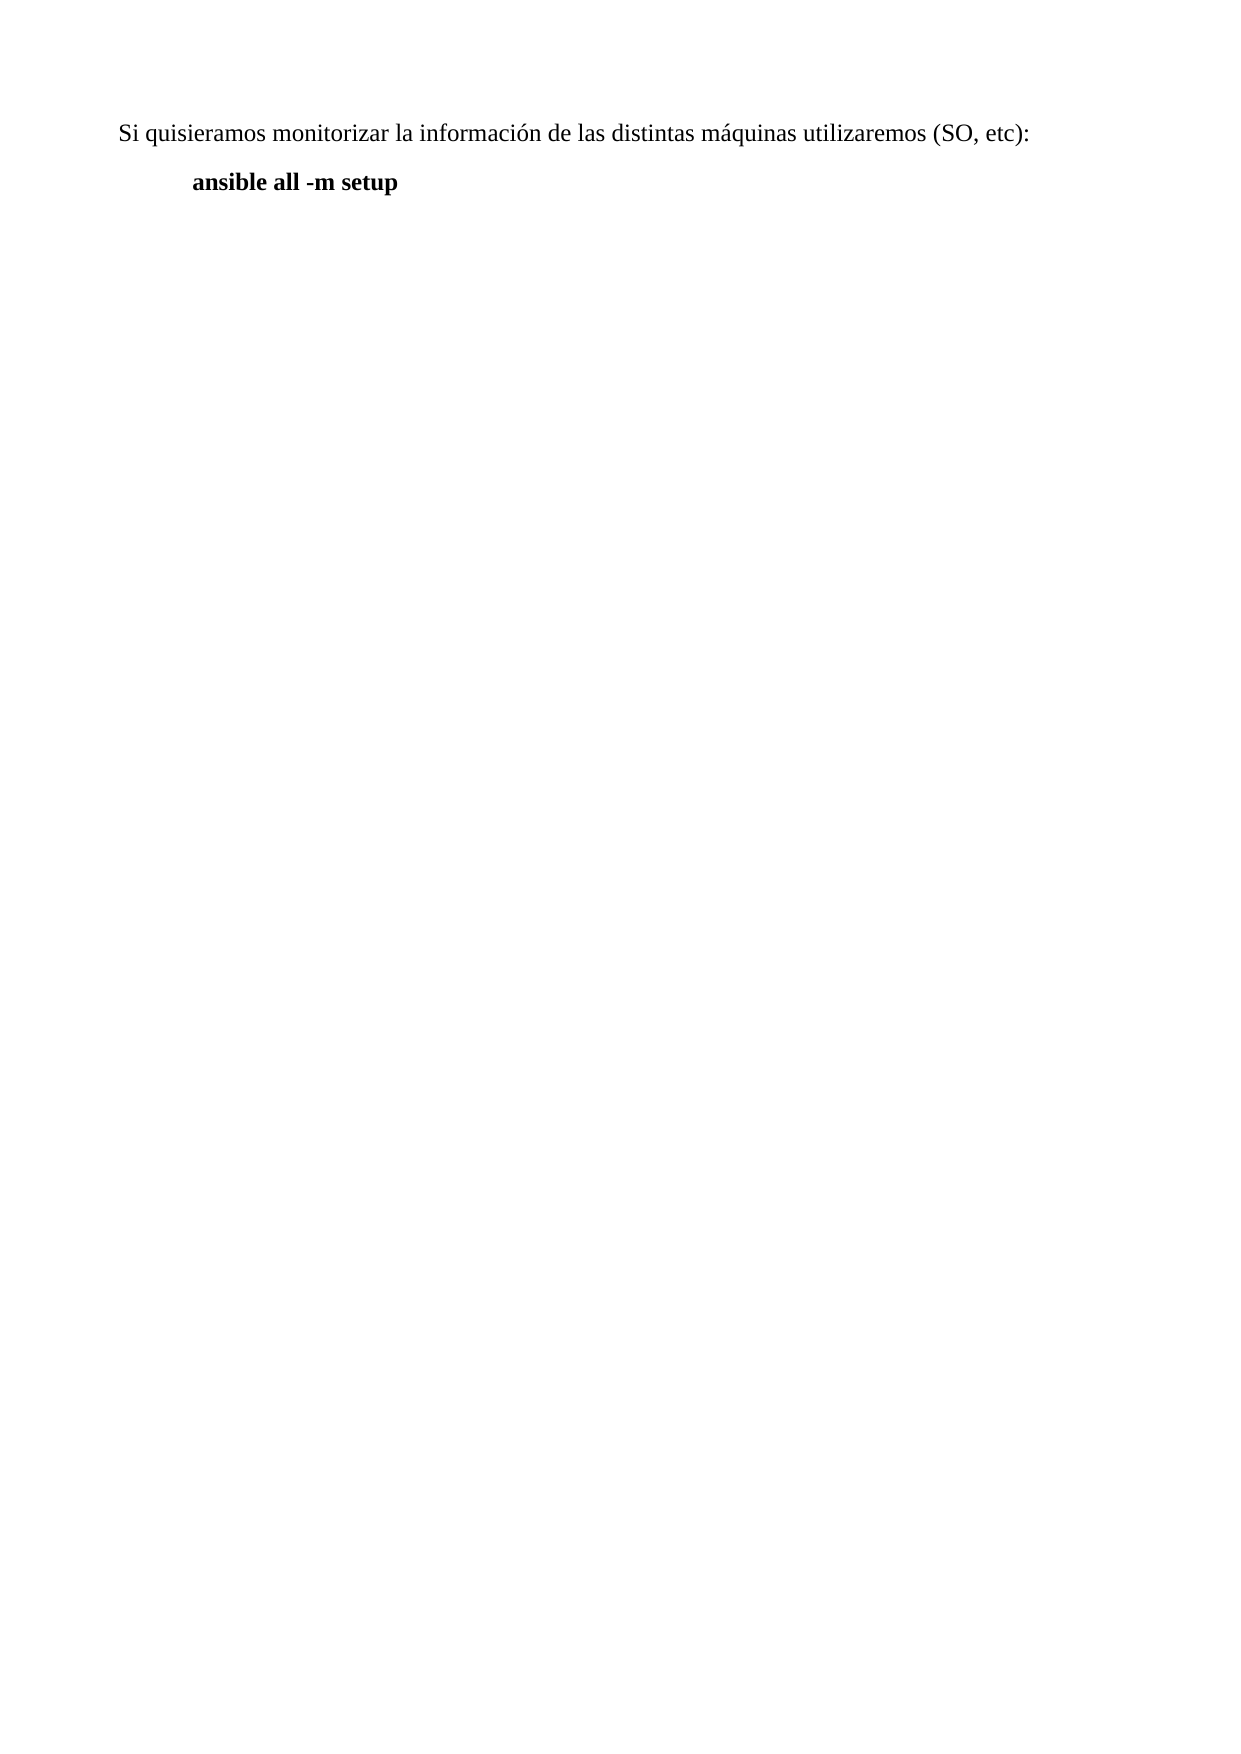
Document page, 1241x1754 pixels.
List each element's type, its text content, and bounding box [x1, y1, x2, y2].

text Si quisieramos monitorizar la información de las distintas máquinas utilizaremos (SO, etc): [118, 118, 1122, 147]
text ansible all -m setup [118, 167, 1122, 196]
